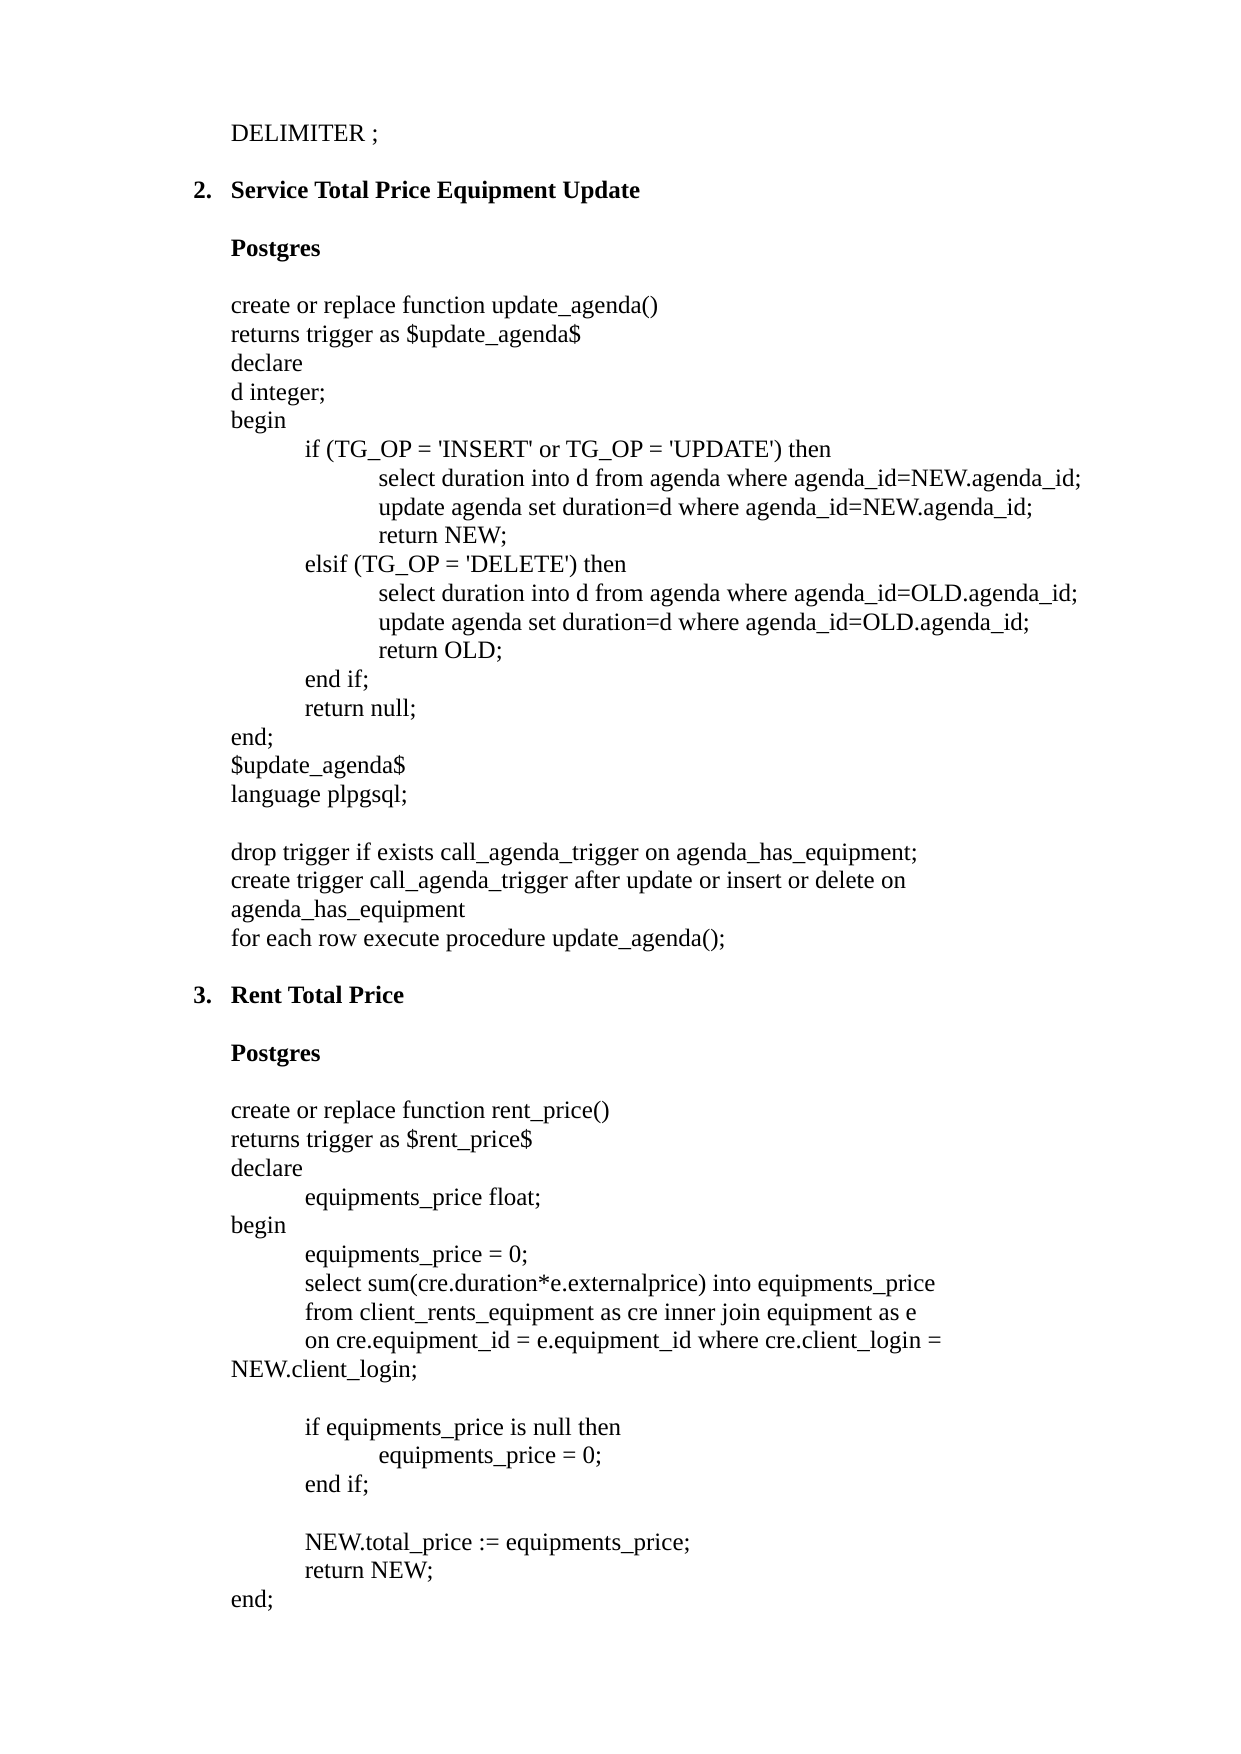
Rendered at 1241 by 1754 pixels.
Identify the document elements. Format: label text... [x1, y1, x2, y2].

text begin [231, 406, 1122, 434]
text declare [231, 348, 1122, 377]
text create trigger call_agenda_trigger after update or insert or delete on agenda_has_equipment [231, 866, 1122, 923]
text language plpgsql; [231, 779, 1122, 808]
text return null; [231, 693, 1122, 722]
text end if; [231, 664, 1122, 693]
text elsif (TG_OP = 'DELETE') then [231, 549, 1122, 578]
text end if; [231, 1469, 1122, 1498]
text if equipments_price is null then [231, 1412, 1122, 1441]
text returns trigger as $update_agenda$ [231, 319, 1122, 348]
text update agenda set duration=d where agenda_id=NEW.agenda_id; [231, 492, 1122, 521]
list Service Total Price Equipment Update [193, 176, 1122, 204]
text begin [231, 1211, 1122, 1239]
text return NEW; [231, 521, 1122, 549]
text Postgres [231, 233, 1122, 262]
text select duration into d from agenda where agenda_id=OLD.agenda_id; [231, 578, 1122, 607]
text update agenda set duration=d where agenda_id=OLD.agenda_id; [231, 607, 1122, 636]
text $update_agenda$ [231, 751, 1122, 779]
text equipments_price float; [231, 1182, 1122, 1211]
text create or replace function rent_price() [231, 1096, 1122, 1124]
text create or replace function update_agenda() [231, 291, 1122, 319]
text DELIMITER ; [231, 118, 1122, 147]
text end; [231, 722, 1122, 751]
text NEW.total_price := equipments_price; [231, 1527, 1122, 1556]
list Rent Total Price [193, 981, 1122, 1009]
text equipments_price = 0; [231, 1441, 1122, 1469]
text return NEW; [231, 1556, 1122, 1584]
text on cre.equipment_id = e.equipment_id where cre.client_login = NEW.client_login; [231, 1326, 1122, 1383]
text return OLD; [231, 636, 1122, 664]
text drop trigger if exists call_agenda_trigger on agenda_has_equipment; [231, 837, 1122, 866]
text Postgres [231, 1038, 1122, 1067]
text end; [231, 1584, 1122, 1613]
text for each row execute procedure update_agenda(); [231, 923, 1122, 952]
text select sum(cre.duration*e.externalprice) into equipments_price [231, 1268, 1122, 1297]
text if (TG_OP = 'INSERT' or TG_OP = 'UPDATE') then [231, 434, 1122, 463]
text select duration into d from agenda where agenda_id=NEW.agenda_id; [231, 463, 1122, 492]
text from client_rents_equipment as cre inner join equipment as e [231, 1297, 1122, 1326]
text d integer; [231, 377, 1122, 406]
text equipments_price = 0; [231, 1239, 1122, 1268]
text declare [231, 1153, 1122, 1182]
text returns trigger as $rent_price$ [231, 1124, 1122, 1153]
